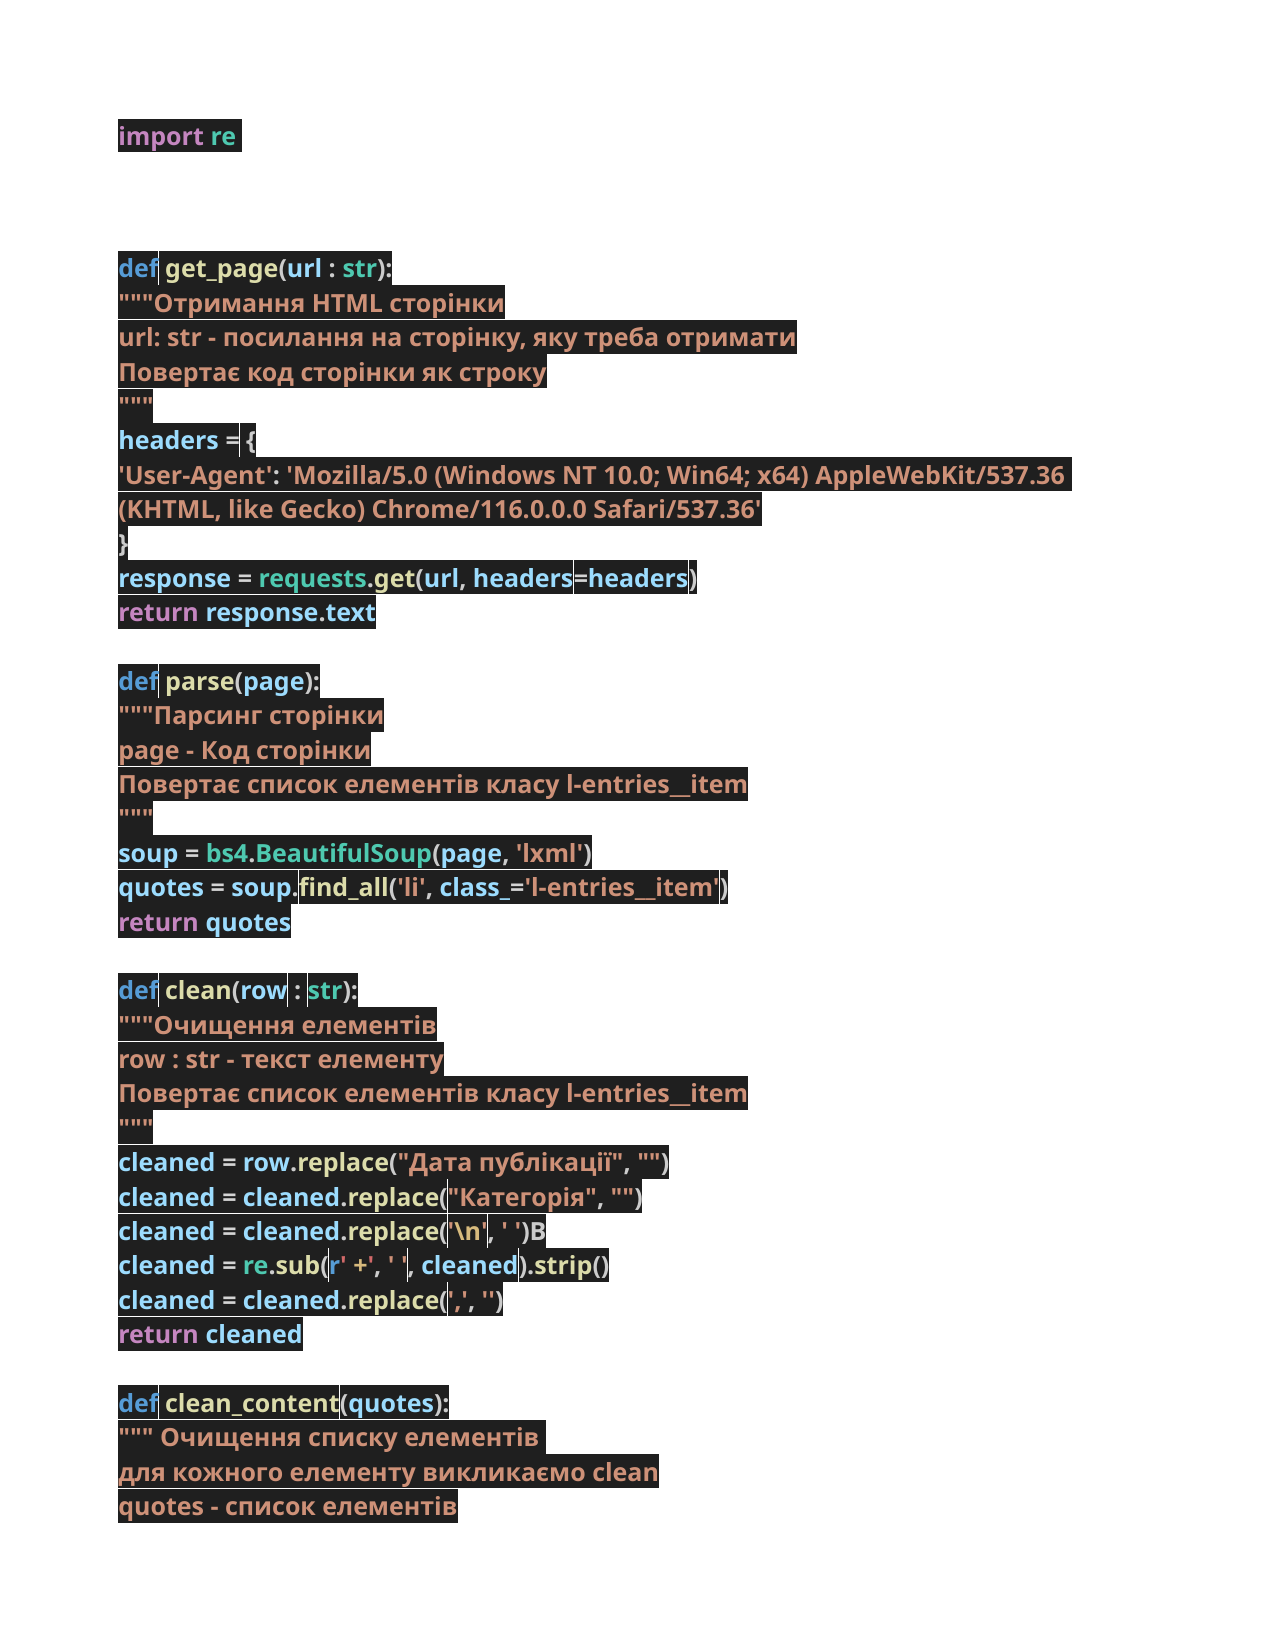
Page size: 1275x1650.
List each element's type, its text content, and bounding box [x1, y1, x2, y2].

text def parse(page): [118, 663, 1157, 698]
text Повертає список елементів класу l-entries__item [118, 766, 1157, 801]
text response = requests.get(url, headers=headers) [118, 560, 1157, 594]
text """ Очищення списку елементів [118, 1419, 1157, 1454]
text headers = { [118, 423, 1157, 457]
text cleaned = row.replace("Дата публікації", "") [118, 1144, 1157, 1179]
text """ [118, 388, 1157, 423]
text """Парсинг сторінки [118, 698, 1157, 732]
text cleaned = cleaned.replace(',', '') [118, 1282, 1157, 1316]
text cleaned = cleaned.replace("Категорія", "") [118, 1179, 1157, 1213]
text """Очищення елементів [118, 1007, 1157, 1041]
text } [118, 526, 1157, 560]
text для кожного елементу викликаємо clean [118, 1454, 1157, 1488]
text import re [118, 118, 1157, 152]
text Повертає код сторінки як строку [118, 354, 1157, 388]
text Повертає список елементів класу l-entries__item [118, 1076, 1157, 1110]
text cleaned = cleaned.replace('\n', ' ')В [118, 1213, 1157, 1248]
text """Отримання HTML сторінки [118, 285, 1157, 319]
text def get_page(url : str): [118, 251, 1157, 285]
text cleaned = re.sub(r' +', ' ', cleaned).strip() [118, 1248, 1157, 1282]
text quotes = soup.find_all('li', class_='l-entries__item') [118, 869, 1157, 904]
text def clean(row : str): [118, 973, 1157, 1007]
text return response.text [118, 594, 1157, 629]
text page - Код сторінки [118, 732, 1157, 766]
text return quotes [118, 904, 1157, 938]
text return cleaned [118, 1316, 1157, 1351]
text url: str - посилання на сторінку, яку треба отримати [118, 319, 1157, 354]
text """ [118, 801, 1157, 835]
text soup = bs4.BeautifulSoup(page, 'lxml') [118, 835, 1157, 869]
text def clean_content(quotes): [118, 1385, 1157, 1419]
text quotes - список елементів [118, 1488, 1157, 1523]
text row : str - текст елементу [118, 1041, 1157, 1076]
text """ [118, 1110, 1157, 1144]
text 'User-Agent': 'Mozilla/5.0 (Windows NT 10.0; Win64; x64) AppleWebKit/537.36 (KHTML, like Gecko) Chrome/116.0.0.0 Safari/537.36' [118, 457, 1157, 526]
